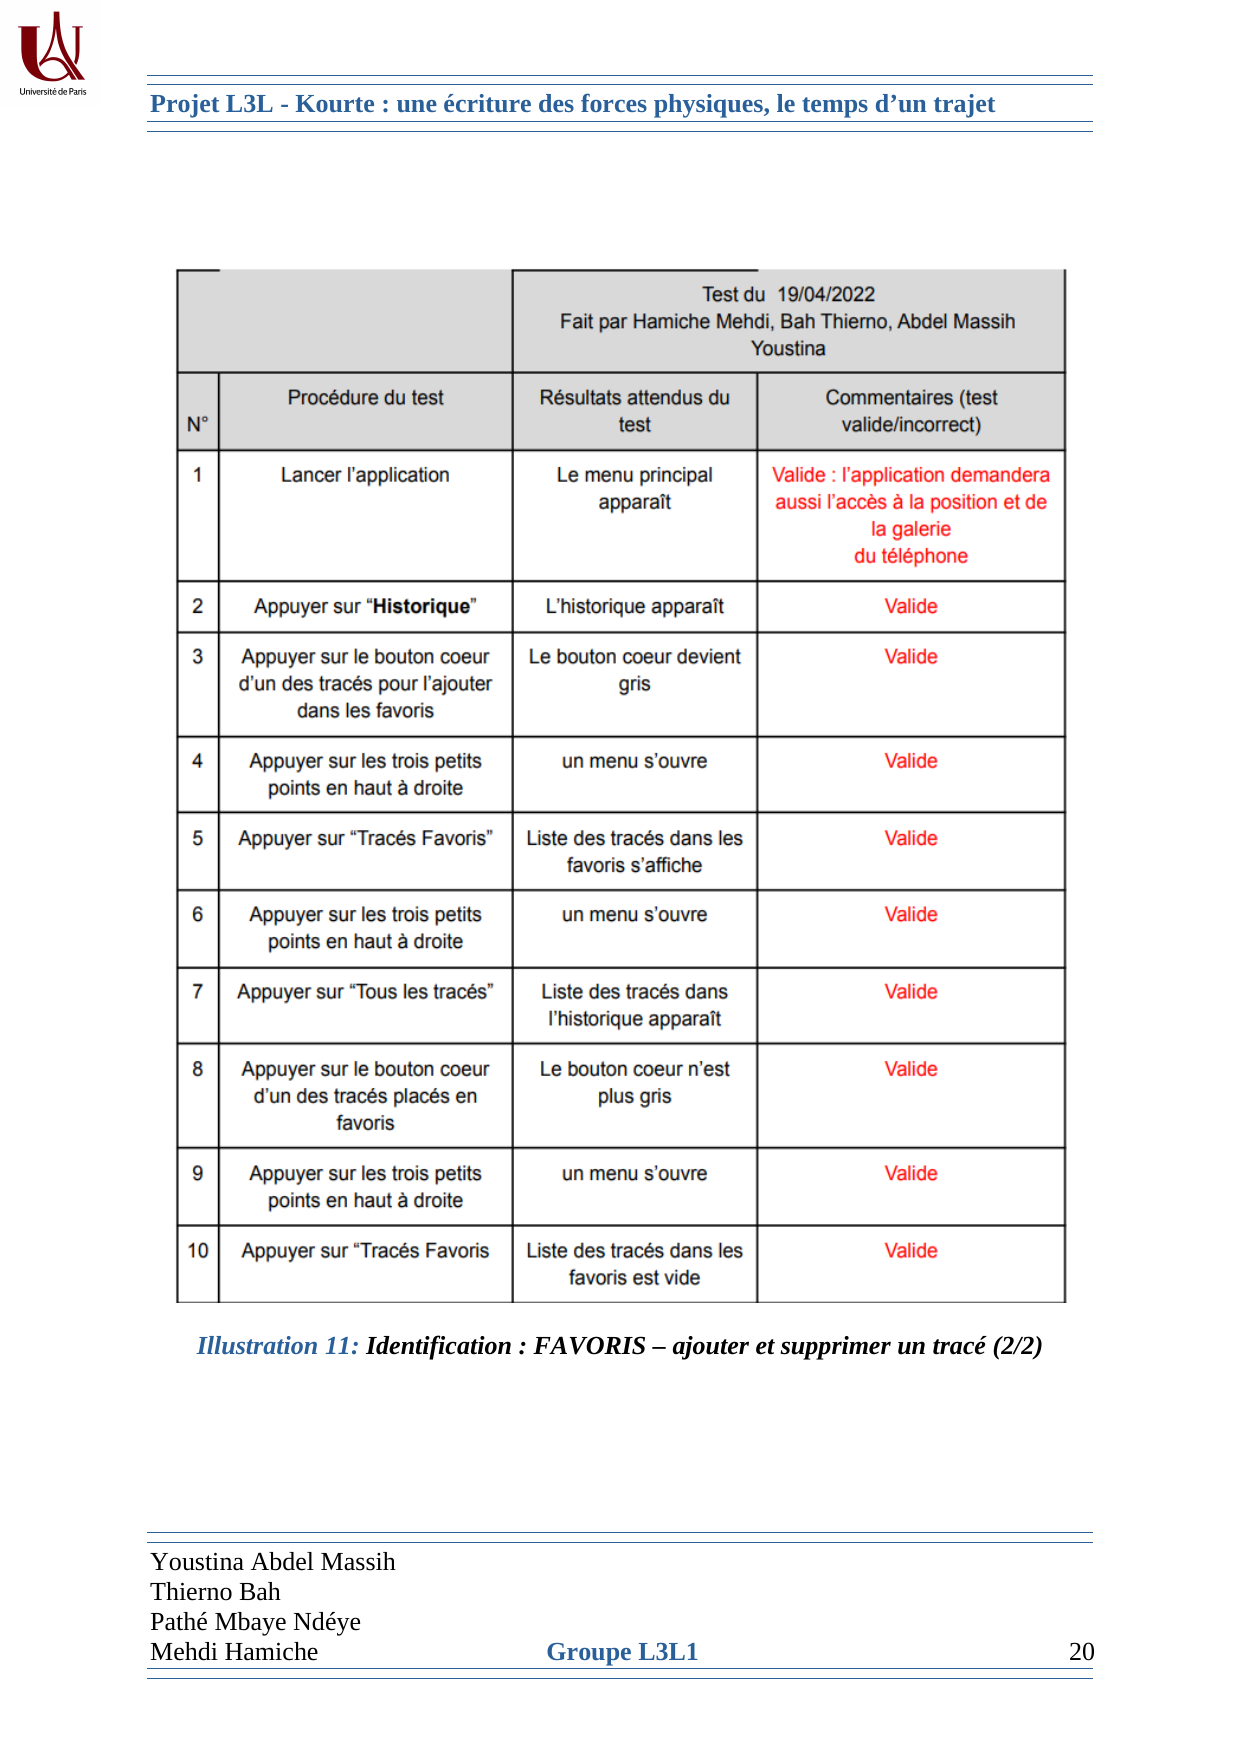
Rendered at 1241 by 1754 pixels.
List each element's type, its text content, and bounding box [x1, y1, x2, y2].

text Illustration 11: Identification : FAVORIS – ajouter et supprimer un tracé (2/2) [169, 280, 1072, 1360]
picture [0, 0, 101, 107]
picture [173, 267, 1068, 1303]
